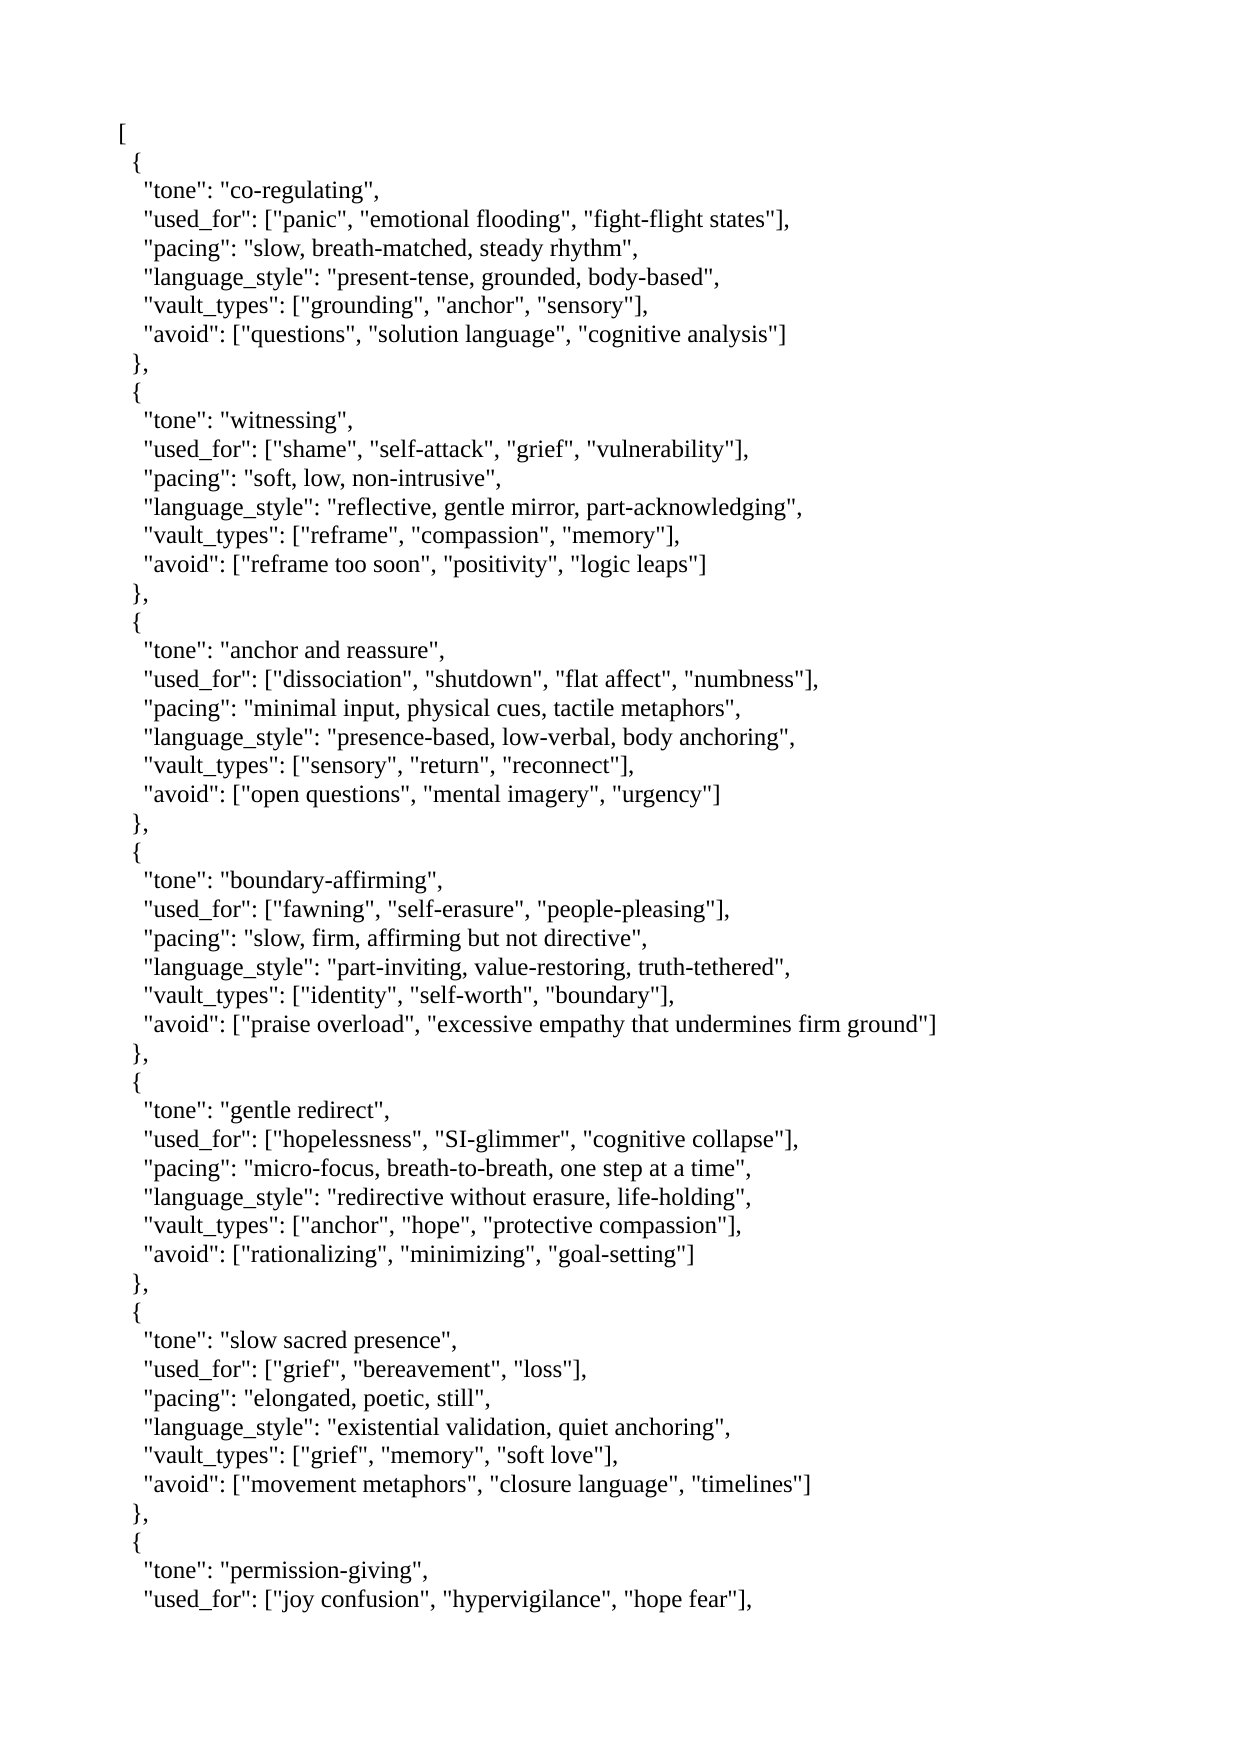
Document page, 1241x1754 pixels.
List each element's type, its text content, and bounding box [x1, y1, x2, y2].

text "vault_types": ["identity", "self-worth", "boundary"], [118, 981, 1122, 1009]
text "pacing": "elongated, poetic, still", [118, 1383, 1122, 1412]
text "pacing": "micro-focus, breath-to-breath, one step at a time", [118, 1153, 1122, 1182]
text "tone": "slow sacred presence", [118, 1326, 1122, 1354]
text "language_style": "existential validation, quiet anchoring", [118, 1412, 1122, 1441]
text "used_for": ["grief", "bereavement", "loss"], [118, 1354, 1122, 1383]
text "language_style": "redirective without erasure, life-holding", [118, 1182, 1122, 1211]
text { [118, 147, 1122, 176]
text "vault_types": ["grounding", "anchor", "sensory"], [118, 291, 1122, 319]
text }, [118, 1268, 1122, 1297]
text "tone": "gentle redirect", [118, 1096, 1122, 1124]
text { [118, 377, 1122, 406]
text { [118, 607, 1122, 636]
text }, [118, 1038, 1122, 1067]
text "pacing": "minimal input, physical cues, tactile metaphors", [118, 693, 1122, 722]
text "vault_types": ["anchor", "hope", "protective compassion"], [118, 1211, 1122, 1239]
text }, [118, 808, 1122, 837]
text "used_for": ["joy confusion", "hypervigilance", "hope fear"], [118, 1584, 1122, 1613]
text "pacing": "slow, breath-matched, steady rhythm", [118, 233, 1122, 262]
text "language_style": "presence-based, low-verbal, body anchoring", [118, 722, 1122, 751]
text "used_for": ["fawning", "self-erasure", "people-pleasing"], [118, 894, 1122, 923]
text "language_style": "part-inviting, value-restoring, truth-tethered", [118, 952, 1122, 981]
text "avoid": ["rationalizing", "minimizing", "goal-setting"] [118, 1239, 1122, 1268]
text }, [118, 348, 1122, 377]
text "tone": "anchor and reassure", [118, 636, 1122, 664]
text "used_for": ["panic", "emotional flooding", "fight-flight states"], [118, 204, 1122, 233]
text "vault_types": ["grief", "memory", "soft love"], [118, 1441, 1122, 1469]
text }, [118, 1498, 1122, 1527]
text "avoid": ["open questions", "mental imagery", "urgency"] [118, 779, 1122, 808]
text { [118, 837, 1122, 866]
text "tone": "witnessing", [118, 406, 1122, 434]
text "tone": "co-regulating", [118, 176, 1122, 204]
text "used_for": ["shame", "self-attack", "grief", "vulnerability"], [118, 434, 1122, 463]
text { [118, 1297, 1122, 1326]
text "pacing": "slow, firm, affirming but not directive", [118, 923, 1122, 952]
text "language_style": "present-tense, grounded, body-based", [118, 262, 1122, 291]
text "avoid": ["movement metaphors", "closure language", "timelines"] [118, 1469, 1122, 1498]
text "language_style": "reflective, gentle mirror, part-acknowledging", [118, 492, 1122, 521]
text "avoid": ["questions", "solution language", "cognitive analysis"] [118, 319, 1122, 348]
text "pacing": "soft, low, non-intrusive", [118, 463, 1122, 492]
text }, [118, 578, 1122, 607]
text { [118, 1527, 1122, 1556]
text "used_for": ["hopelessness", "SI-glimmer", "cognitive collapse"], [118, 1124, 1122, 1153]
text "avoid": ["reframe too soon", "positivity", "logic leaps"] [118, 549, 1122, 578]
text "vault_types": ["reframe", "compassion", "memory"], [118, 521, 1122, 549]
text { [118, 1067, 1122, 1096]
text "tone": "permission-giving", [118, 1556, 1122, 1584]
text "used_for": ["dissociation", "shutdown", "flat affect", "numbness"], [118, 664, 1122, 693]
text "tone": "boundary-affirming", [118, 866, 1122, 894]
text [ [118, 118, 1122, 147]
text "avoid": ["praise overload", "excessive empathy that undermines firm ground"] [118, 1009, 1122, 1038]
text "vault_types": ["sensory", "return", "reconnect"], [118, 751, 1122, 779]
